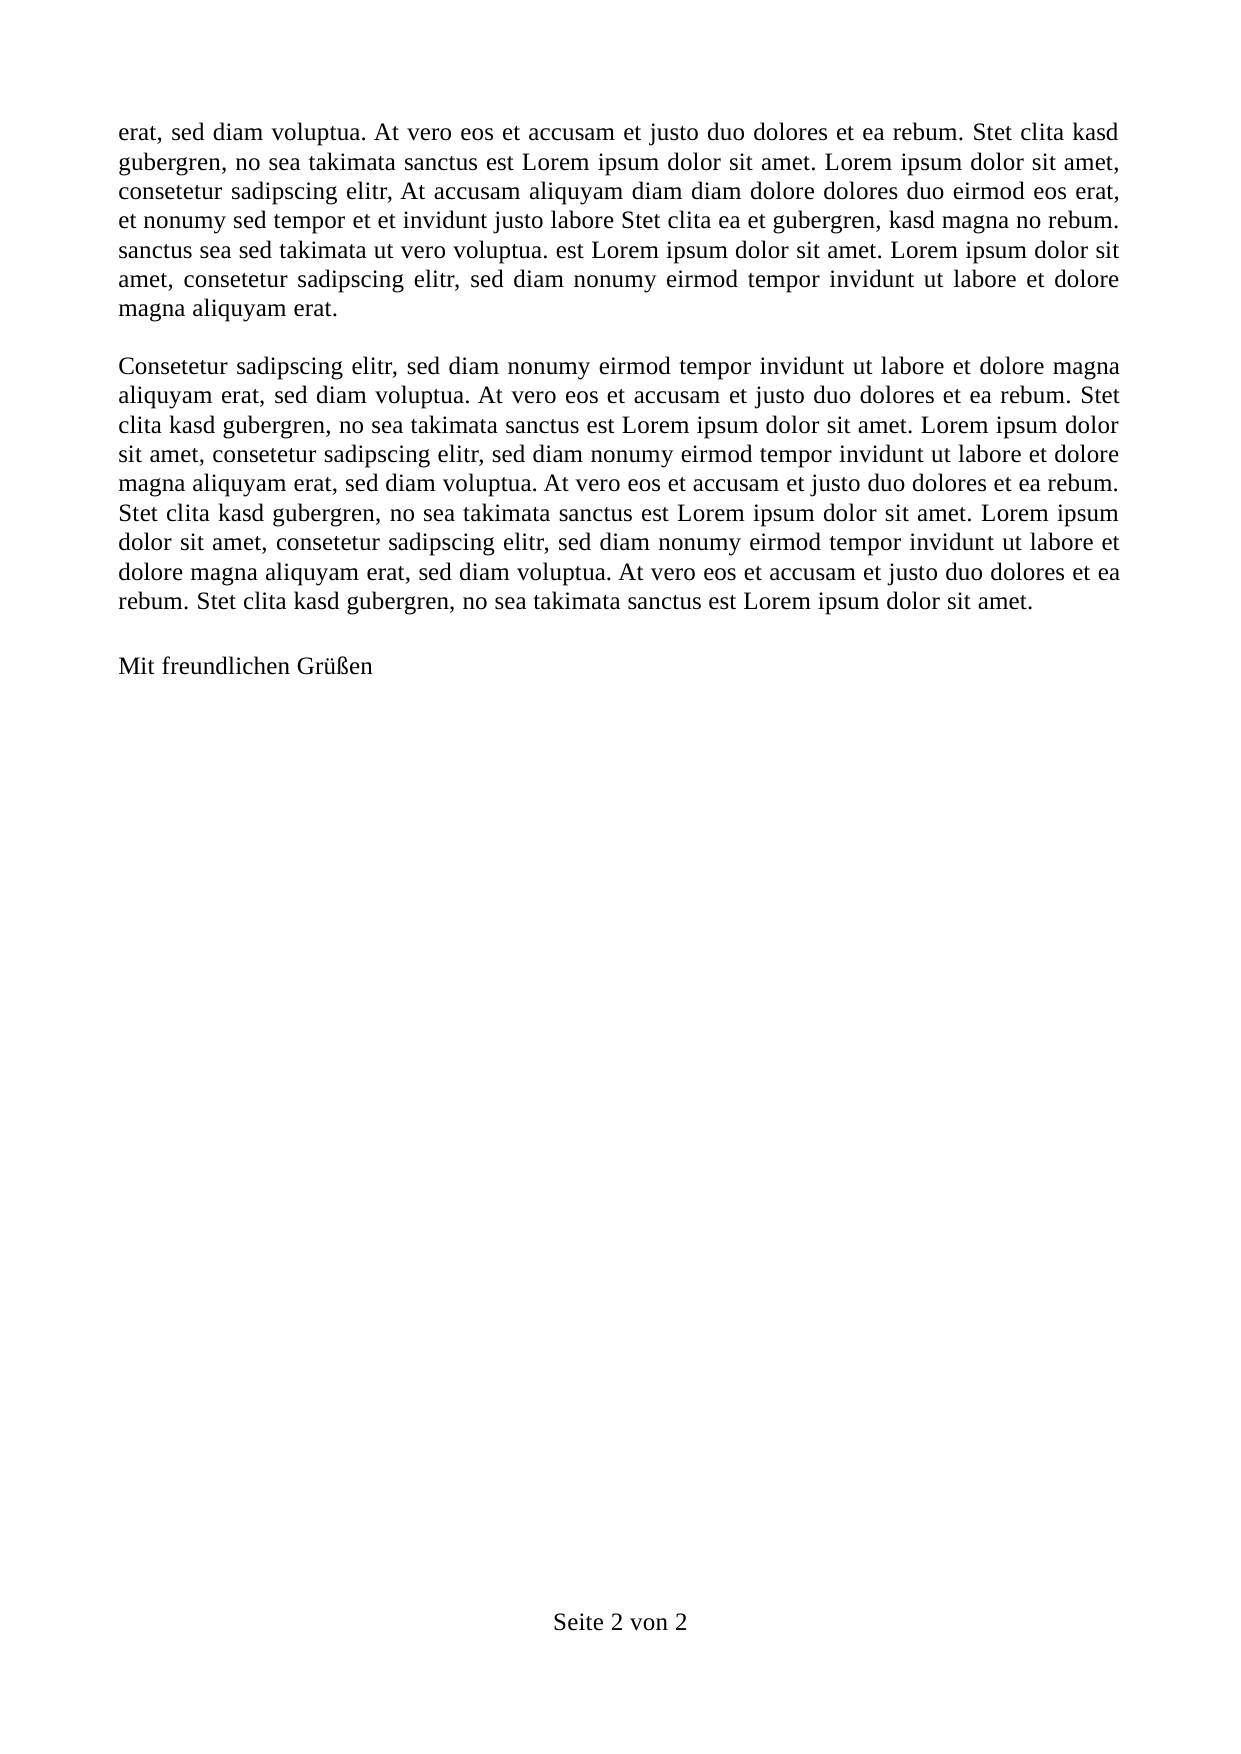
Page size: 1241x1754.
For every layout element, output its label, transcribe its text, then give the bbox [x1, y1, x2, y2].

text Consetetur sadipscing elitr, sed diam nonumy eirmod tempor invidunt ut labore et dolore magna aliquyam erat, sed diam voluptua. At vero eos et accusam et justo duo dolores et ea rebum. Stet clita kasd gubergren, no sea takimata sanctus est Lorem ipsum dolor sit amet. Lorem ipsum dolor sit amet, consetetur sadipscing elitr, sed diam nonumy eirmod tempor invidunt ut labore et dolore magna aliquyam erat, sed diam voluptua. At vero eos et accusam et justo duo dolores et ea rebum. Stet clita kasd gubergren, no sea takimata sanctus est Lorem ipsum dolor sit amet. Lorem ipsum dolor sit amet, consetetur sadipscing elitr, sed diam nonumy eirmod tempor invidunt ut labore et dolore magna aliquyam erat, sed diam voluptua. At vero eos et accusam et justo duo dolores et ea rebum. Stet clita kasd gubergren, no sea takimata sanctus est Lorem ipsum dolor sit amet. [118, 352, 1122, 615]
text erat, sed diam voluptua. At vero eos et accusam et justo duo dolores et ea rebum. Stet clita kasd gubergren, no sea takimata sanctus est Lorem ipsum dolor sit amet. Lorem ipsum dolor sit amet, consetetur sadipscing elitr, At accusam aliquyam diam diam dolore dolores duo eirmod eos erat, et nonumy sed tempor et et invidunt justo labore Stet clita ea et gubergren, kasd magna no rebum. sanctus sea sed takimata ut vero voluptua. est Lorem ipsum dolor sit amet. Lorem ipsum dolor sit amet, consetetur sadipscing elitr, sed diam nonumy eirmod tempor invidunt ut labore et dolore magna aliquyam erat. [118, 118, 1122, 322]
text Max Mustermann [118, 767, 1122, 796]
text Mit freundlichen Grüßen [118, 652, 1124, 680]
